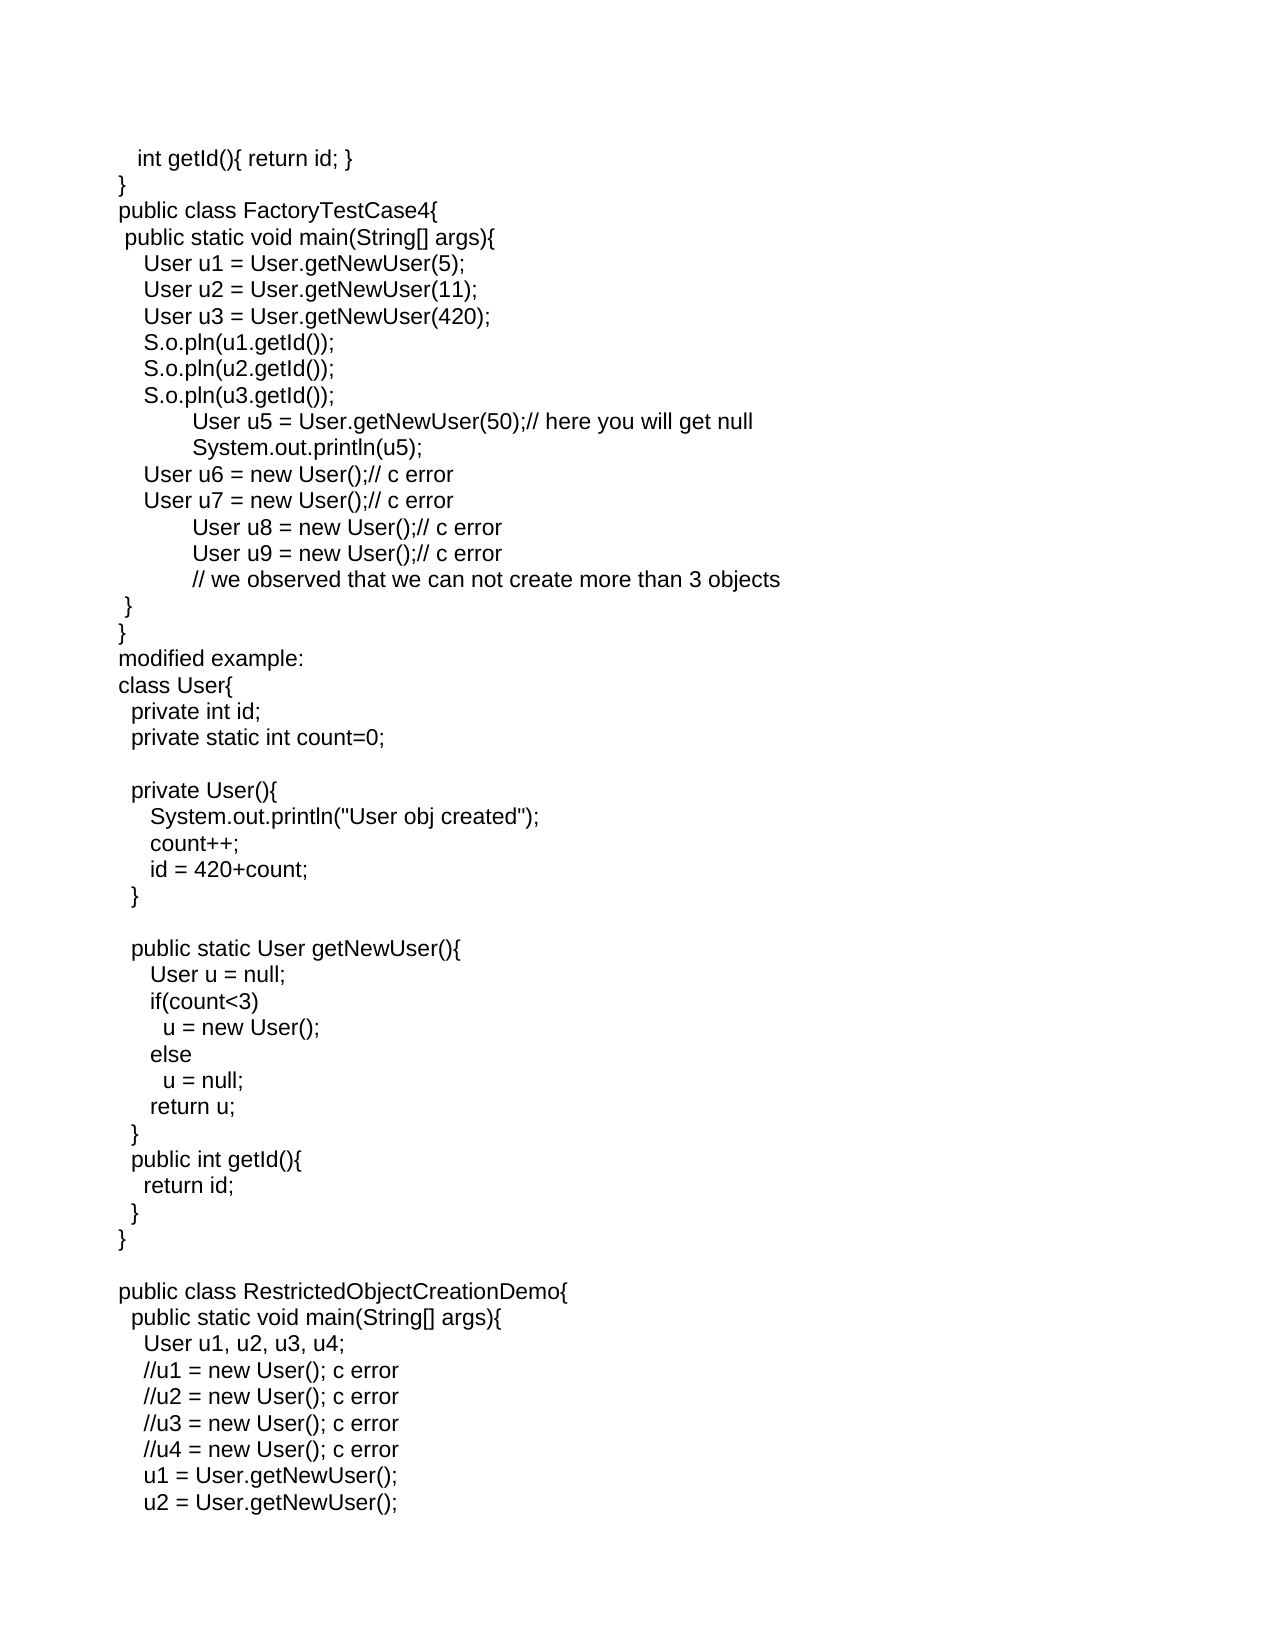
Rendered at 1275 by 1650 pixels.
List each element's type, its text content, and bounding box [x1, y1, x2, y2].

text User u9 = new User();// c error [118, 540, 1157, 566]
text //u2 = new User(); c error [118, 1383, 1157, 1409]
text u = new User(); [118, 1014, 1157, 1041]
text } [118, 1225, 1157, 1251]
text User u1 = User.getNewUser(5); [118, 250, 1157, 276]
text } [118, 619, 1157, 645]
text return u; [118, 1093, 1157, 1119]
text //u3 = new User(); c error [118, 1409, 1157, 1436]
text } [118, 592, 1157, 619]
text u2 = User.getNewUser(); [118, 1488, 1157, 1515]
text public static void main(String[] args){ [118, 223, 1157, 250]
text S.o.pln(u1.getId()); [118, 329, 1157, 355]
text System.out.println("User obj created"); [118, 803, 1157, 830]
text } [118, 1199, 1157, 1225]
text private static int count=0; [118, 724, 1157, 751]
text public class FactoryTestCase4{ [118, 197, 1157, 223]
text else [118, 1041, 1157, 1067]
text User u1, u2, u3, u4; [118, 1330, 1157, 1357]
text System.out.println(u5); [118, 434, 1157, 461]
text User u7 = new User();// c error [118, 487, 1157, 513]
text u = null; [118, 1067, 1157, 1093]
text count++; [118, 830, 1157, 856]
text public static void main(String[] args){ [118, 1304, 1157, 1330]
text private User(){ [118, 777, 1157, 803]
text S.o.pln(u2.getId()); [118, 355, 1157, 382]
text } [118, 882, 1157, 909]
text User u8 = new User();// c error [118, 513, 1157, 540]
text User u2 = User.getNewUser(11); [118, 276, 1157, 303]
text S.o.pln(u3.getId()); [118, 382, 1157, 408]
text public int getId(){ [118, 1146, 1157, 1172]
text u1 = User.getNewUser(); [118, 1462, 1157, 1488]
text User u6 = new User();// c error [118, 461, 1157, 487]
text User u5 = User.getNewUser(50);// here you will get null [118, 408, 1157, 434]
text public static User getNewUser(){ [118, 935, 1157, 961]
text if(count<3) [118, 988, 1157, 1014]
text private int id; [118, 698, 1157, 724]
text modified example: [118, 645, 1157, 672]
text public class RestrictedObjectCreationDemo{ [118, 1278, 1157, 1304]
text // we observed that we can not create more than 3 objects [118, 566, 1157, 592]
text int getId(){ return id; } [118, 144, 1157, 171]
text class User{ [118, 672, 1157, 698]
text User u = null; [118, 961, 1157, 988]
text } [118, 171, 1157, 197]
text } [118, 1119, 1157, 1146]
text //u1 = new User(); c error [118, 1357, 1157, 1383]
text //u4 = new User(); c error [118, 1436, 1157, 1462]
text User u3 = User.getNewUser(420); [118, 303, 1157, 329]
text id = 420+count; [118, 856, 1157, 882]
text return id; [118, 1172, 1157, 1199]
